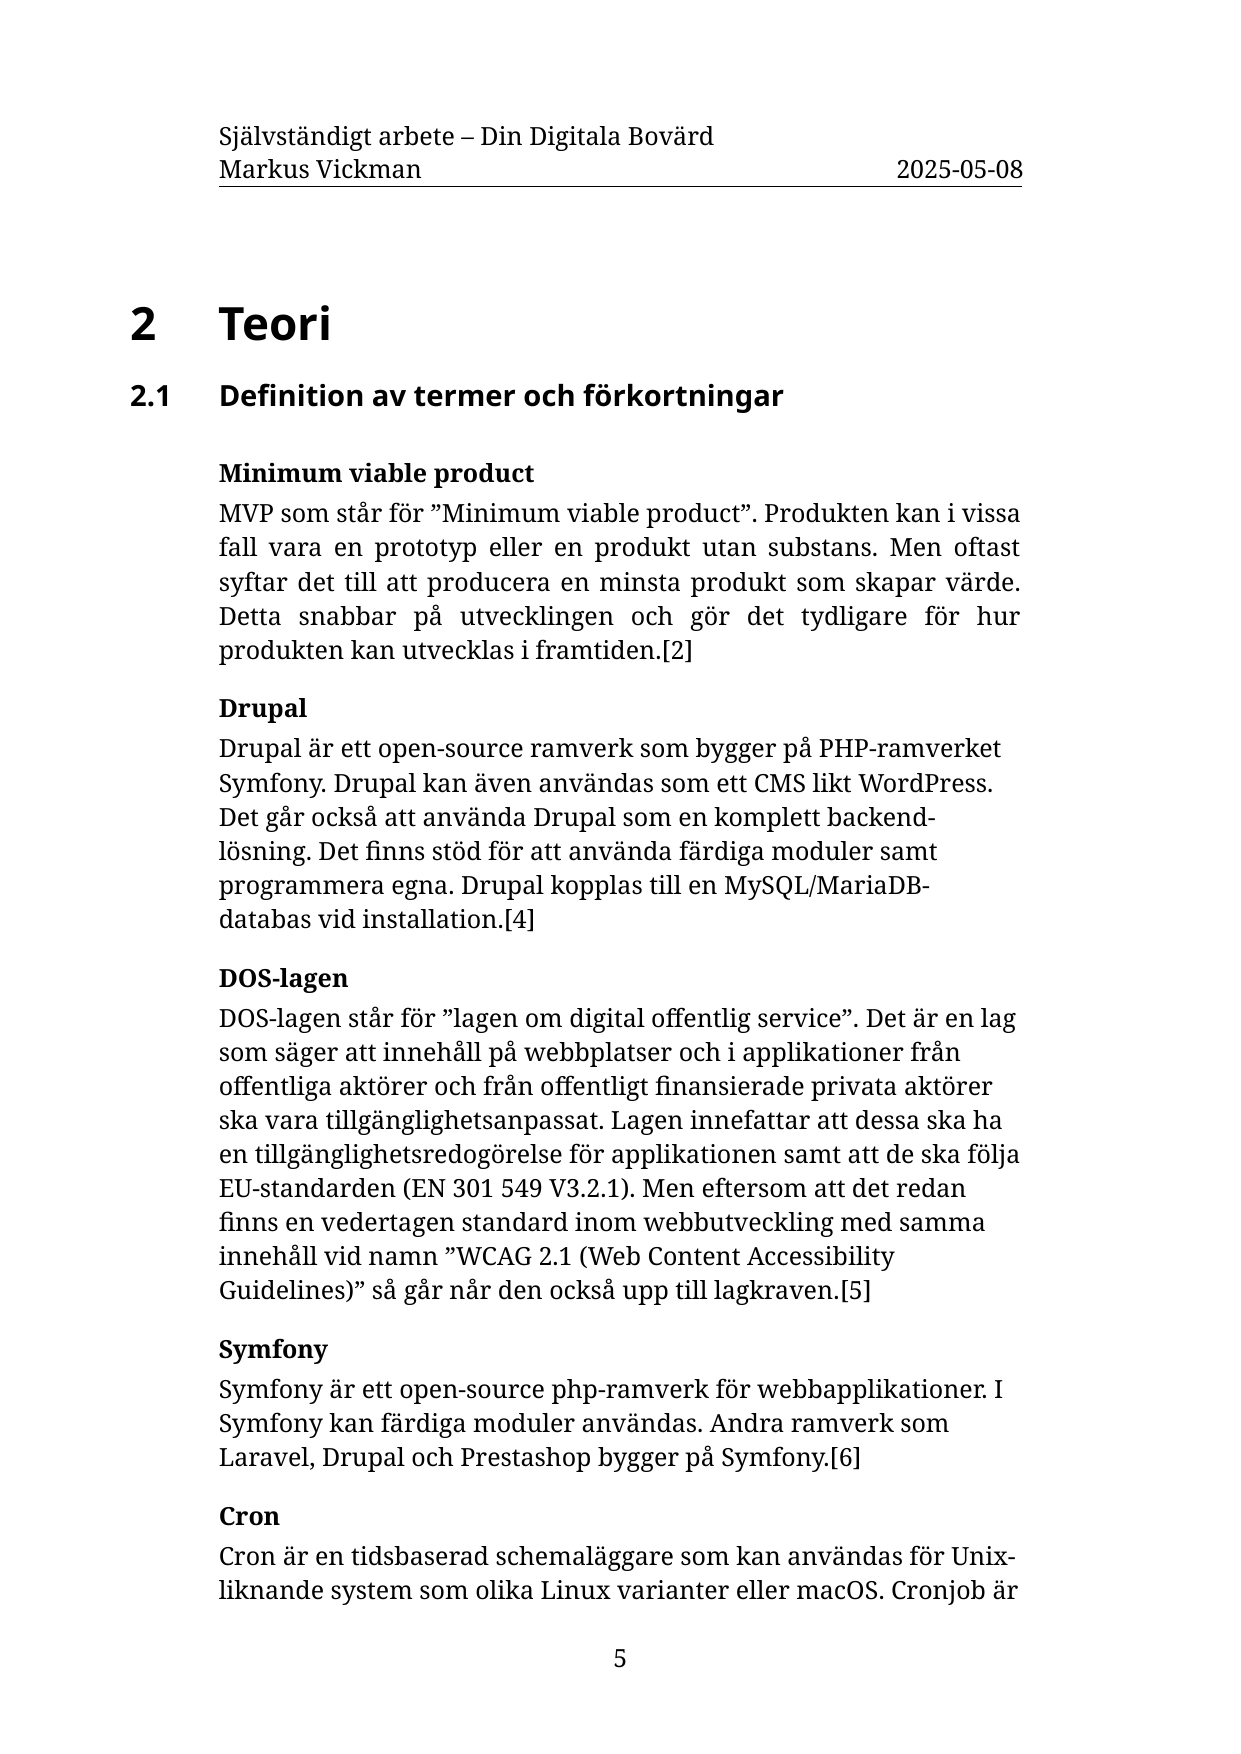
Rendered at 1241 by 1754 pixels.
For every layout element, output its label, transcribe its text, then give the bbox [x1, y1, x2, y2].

subtitle Teori [130, 291, 1022, 353]
text Cron [218, 1499, 1022, 1533]
text Symfony är ett open-source php-ramverk för webbapplikationer. I Symfony kan färdiga moduler användas. Andra ramverk som Laravel, Drupal och Prestashop bygger på Symfony.[6] [218, 1372, 1022, 1474]
subtitle Definition av termer och förkortningar [130, 375, 1022, 415]
subtitle MVP som står för ”Minimum viable product”. Produkten kan i vissa fall vara en prototyp eller en produkt utan substans. Men oftast syftar det till att producera en minsta produkt som skapar värde. Detta snabbar på utvecklingen och gör det tydligare för hur produkten kan utvecklas i framtiden.[2] [218, 496, 1022, 666]
text Drupal [218, 691, 1022, 725]
text Drupal är ett open-source ramverk som bygger på PHP-ramverket Symfony. Drupal kan även användas som ett CMS likt WordPress. Det går också att använda Drupal som en komplett backend-lösning. Det finns stöd för att använda färdiga moduler samt programmera egna. Drupal kopplas till en MySQL/MariaDB-databas vid installation.[4] [218, 731, 1022, 936]
text Minimum viable product [218, 456, 1022, 490]
text Symfony [218, 1332, 1022, 1366]
text Cron är en tidsbaserad schemaläggare som kan användas för Unix-liknande system som olika Linux varianter eller macOS. Cronjob är [218, 1539, 1022, 1607]
text DOS-lagen [218, 960, 1022, 994]
text DOS-lagen står för ”lagen om digital offentlig service”. Det är en lag som säger att innehåll på webbplatser och i applikationer från offentliga aktörer och från offentligt finansierade privata aktörer ska vara tillgänglighetsanpassat. Lagen innefattar att dessa ska ha en tillgänglighetsredogörelse för applikationen samt att de ska följa EU-standarden (EN 301 549 V3.2.1). Men eftersom att det redan finns en vedertagen standard inom webbutveckling med samma innehåll vid namn ”WCAG 2.1 (Web Content Accessibility Guidelines)” så går når den också upp till lagkraven.[5] [218, 1000, 1022, 1307]
